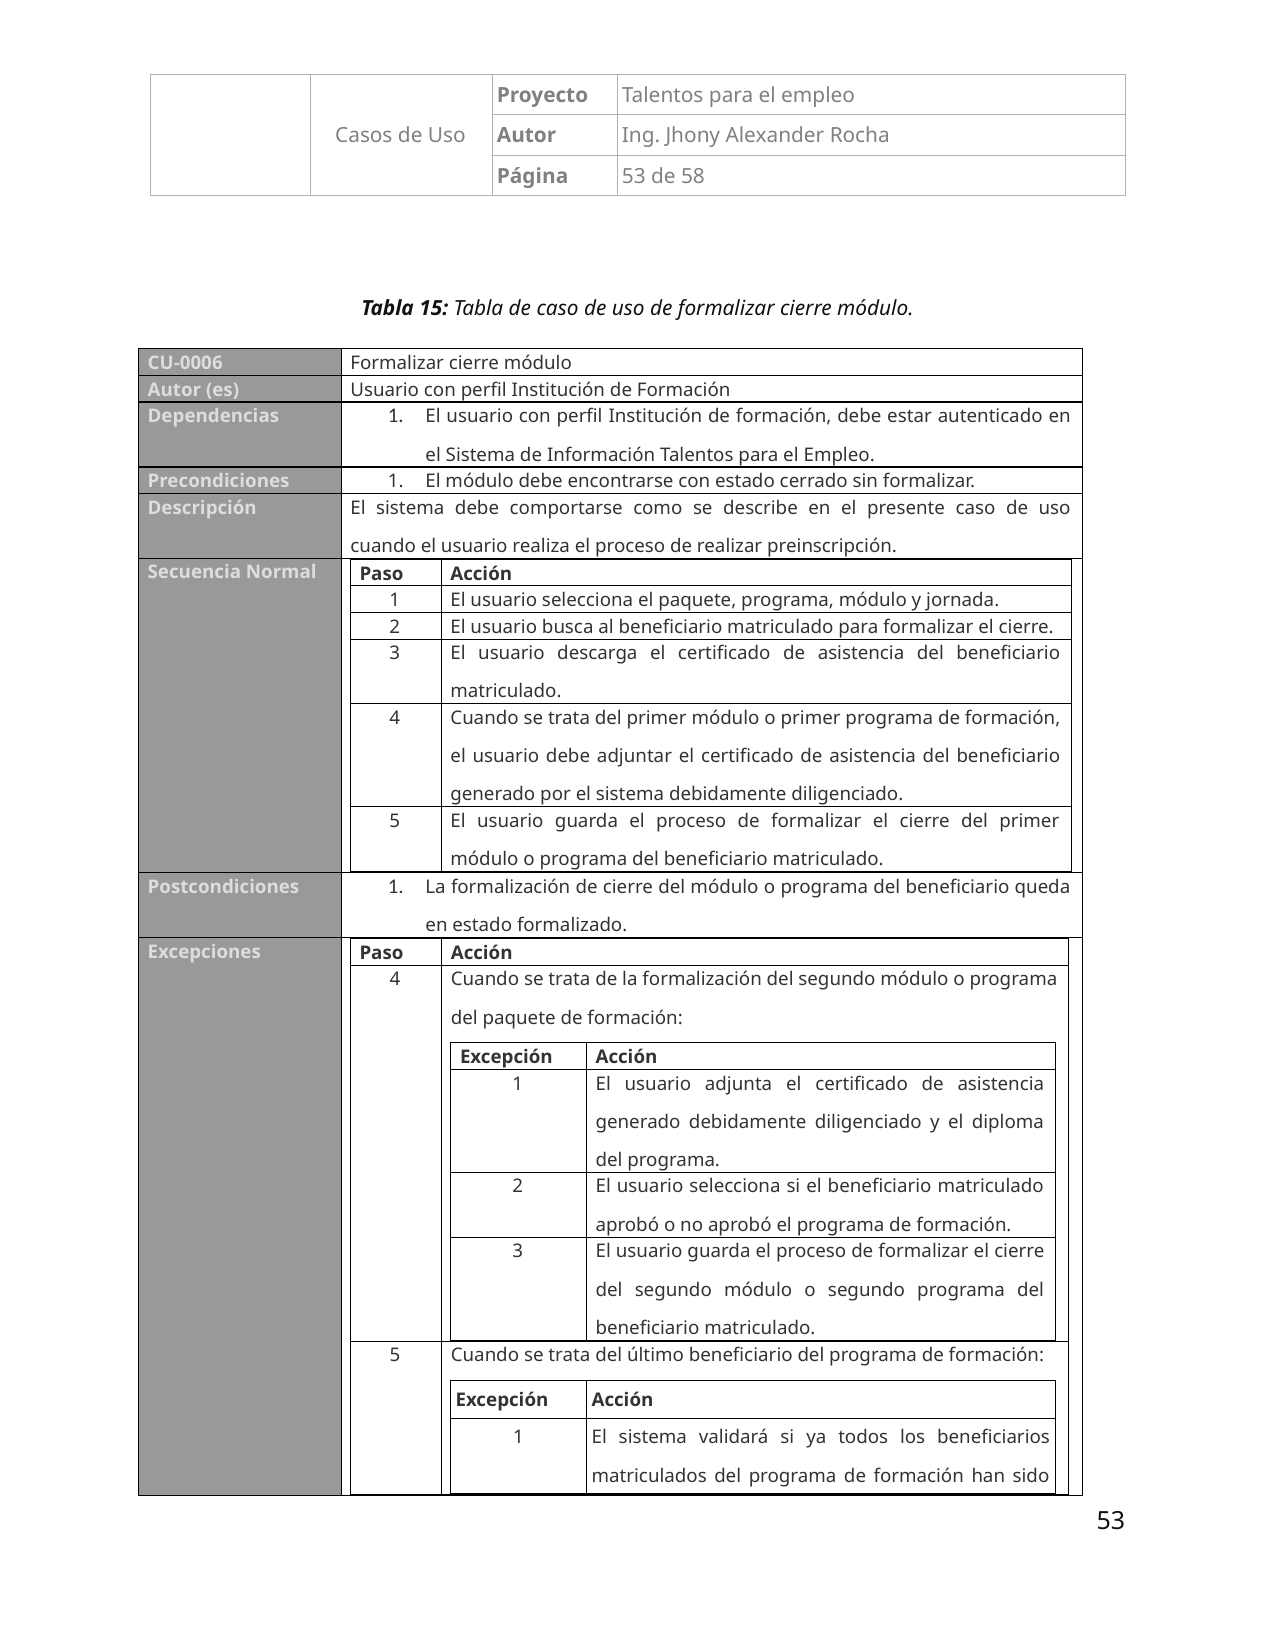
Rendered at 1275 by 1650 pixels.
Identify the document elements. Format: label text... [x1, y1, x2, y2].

table_cell 4 [351, 966, 441, 1341]
table_cell 5 [351, 1342, 441, 1494]
table_header Paso [351, 560, 441, 585]
table_cell El sistema debe comportarse como se describe en el presente caso de uso cuando el usuario realiza el proceso de realizar preinscripción. [342, 494, 1082, 558]
table_header Acción [442, 560, 1071, 585]
table_cell La formalización de cierre del módulo o programa del beneficiario queda en estado formalizado. [342, 873, 1082, 937]
table_cell El usuario adjunta el certificado de asistencia generado debidamente diligenciado y el diploma del programa. [587, 1070, 1055, 1172]
table_cell El usuario con perfil Institución de formación, debe estar autenticado en el Sistema de Información Talentos para el Empleo. [342, 403, 1082, 466]
table_header Acción [587, 1043, 1055, 1069]
table_cell El usuario descarga el certificado de asistencia del beneficiario matriculado. [442, 640, 1071, 703]
table_header Excepción [451, 1043, 586, 1069]
table_cell El módulo debe encontrarse con estado cerrado sin formalizar. [342, 468, 1082, 493]
table_header Formalizar cierre módulo [342, 349, 1082, 375]
text Tabla 15: Tabla de caso de uso de formalizar cierre módulo. [150, 293, 1125, 322]
table_cell [342, 559, 350, 872]
table_cell 5 [351, 807, 441, 871]
table_cell 4 [351, 704, 441, 806]
table_cell 3 [351, 640, 441, 703]
table_cell Autor (es) [139, 376, 341, 401]
table_cell El usuario guarda el proceso de formalizar el cierre del primer módulo o programa del beneficiario matriculado. [442, 807, 1071, 871]
table_cell Postcondiciones [139, 873, 341, 937]
table_header Excepción [451, 1381, 586, 1417]
table_cell Dependencias [139, 403, 341, 466]
table_cell Secuencia Normal [139, 559, 341, 872]
table_header Acción [587, 1381, 1055, 1417]
table_cell Cuando se trata del primer módulo o primer programa de formación, el usuario debe adjuntar el certificado de asistencia del beneficiario generado por el sistema debidamente diligenciado. [442, 704, 1071, 806]
table_cell El usuario selecciona el paquete, programa, módulo y jornada. [442, 586, 1071, 612]
table_header CU-0006 [139, 349, 341, 375]
table_cell [1072, 559, 1082, 872]
table_cell Descripción [139, 494, 341, 558]
table_cell [1069, 938, 1082, 1495]
table_header Acción [442, 939, 1068, 965]
table_cell 2 [451, 1173, 586, 1237]
table_cell Precondiciones [139, 468, 341, 493]
table_header Paso [351, 939, 441, 965]
table_cell El usuario selecciona si el beneficiario matriculado aprobó o no aprobó el programa de formación. [587, 1173, 1055, 1237]
table_cell 1 [351, 586, 441, 612]
table_cell El usuario guarda el proceso de formalizar el cierre del segundo módulo o segundo programa del beneficiario matriculado. [587, 1238, 1055, 1339]
table_cell El sistema validará si ya todos los beneficiarios matriculados del programa de formación han sido [587, 1419, 1055, 1493]
table_cell 1 [451, 1419, 586, 1493]
table_cell Usuario con perfil Institución de Formación [342, 376, 1082, 401]
table_cell Cuando se trata del último beneficiario del programa de formación: [442, 1342, 1068, 1494]
table_cell Excepciones [139, 938, 341, 1495]
table_cell 1 [451, 1070, 586, 1172]
table_cell [342, 938, 350, 1495]
table_cell Cuando se trata de la formalización del segundo módulo o programa del paquete de formación: [442, 966, 1068, 1341]
table_cell 3 [451, 1238, 586, 1339]
table_cell 2 [351, 613, 441, 638]
table_cell El usuario busca al beneficiario matriculado para formalizar el cierre. [442, 613, 1071, 638]
